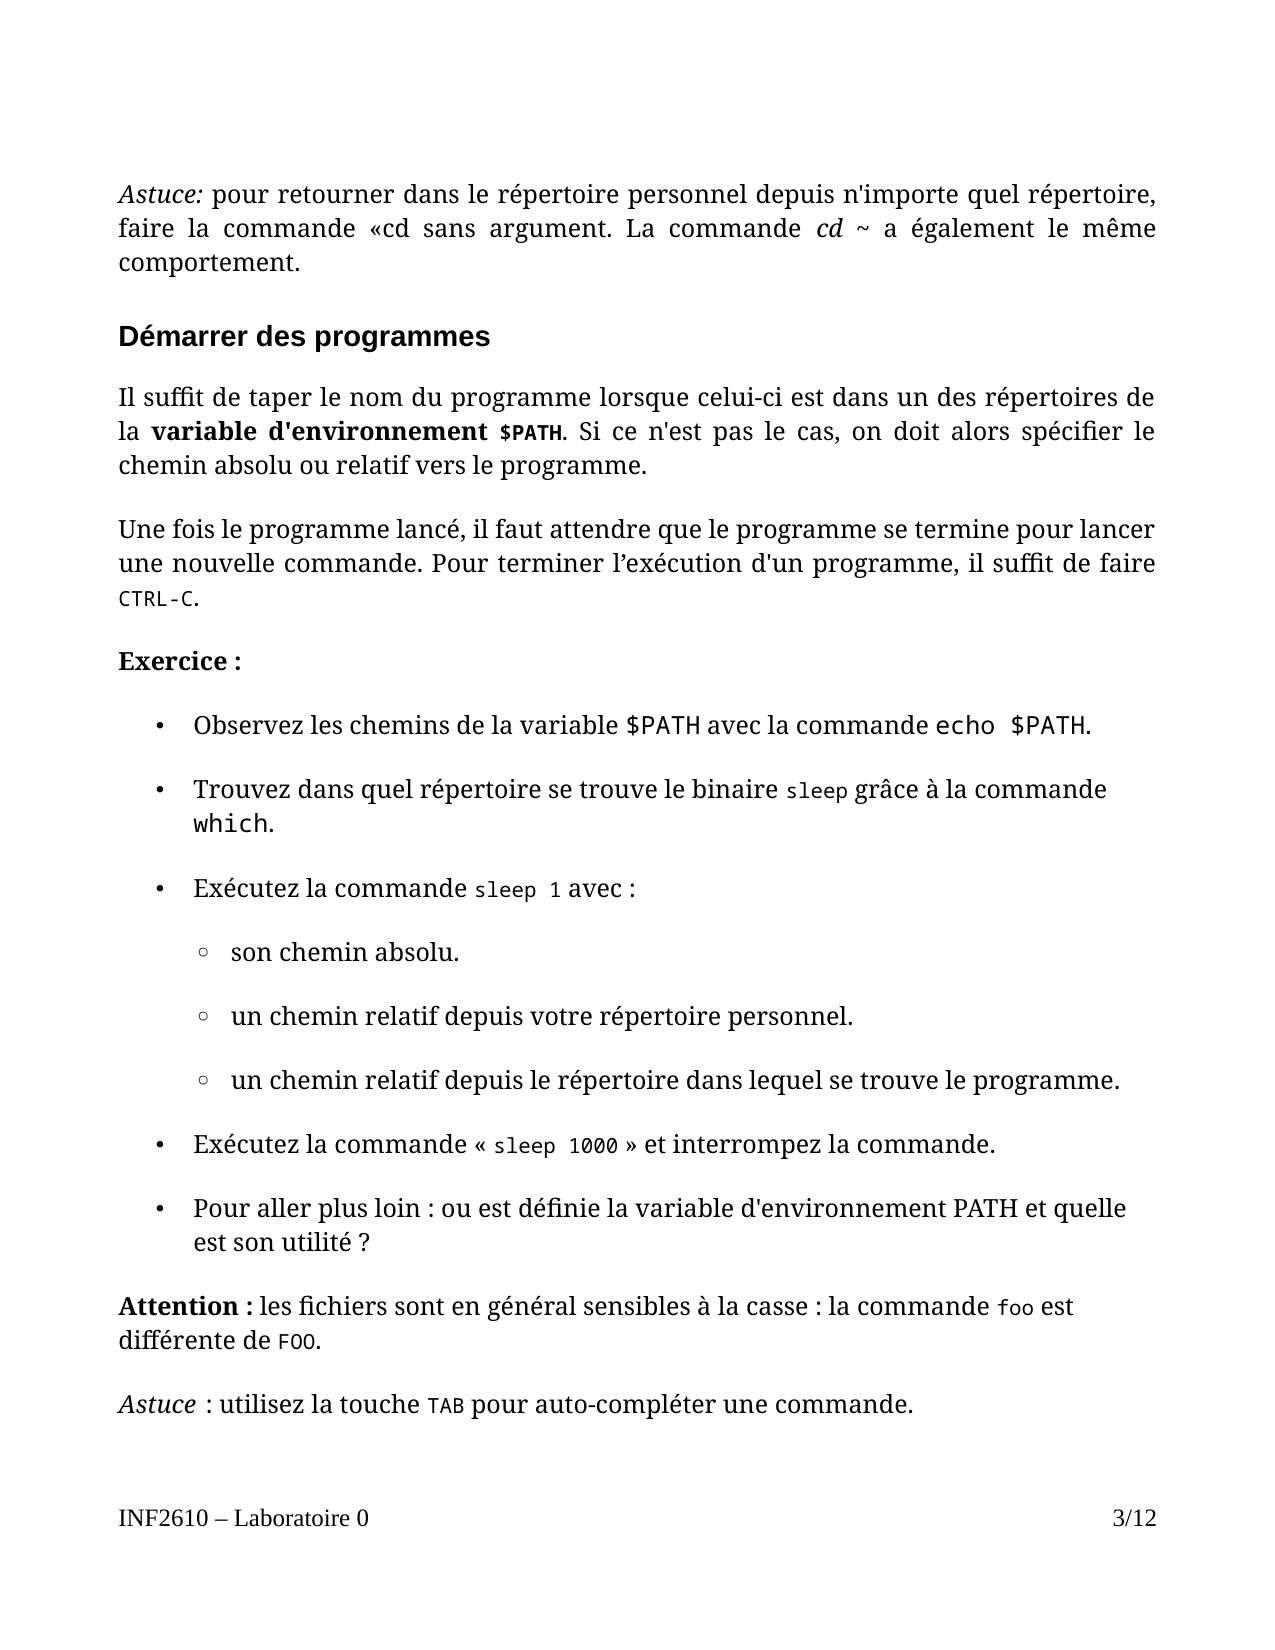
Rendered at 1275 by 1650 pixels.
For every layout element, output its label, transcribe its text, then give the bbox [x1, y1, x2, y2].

list un chemin relatif depuis votre répertoire personnel. [193, 998, 1157, 1032]
text Exercice : [118, 644, 1157, 678]
list Exécutez la commande « sleep 1000 » et interrompez la commande. [156, 1126, 1157, 1161]
list Observez les chemins de la variable $PATH avec la commande echo $PATH. [156, 708, 1157, 742]
list son chemin absolu. [193, 934, 1157, 968]
subtitle Démarrer des programmes [118, 318, 1157, 352]
text Attention : les fichiers sont en général sensibles à la casse : la commande foo est différente de FOO. [118, 1289, 1157, 1357]
text Une fois le programme lancé, il faut attendre que le programme se termine pour lancer une nouvelle commande. Pour terminer l’exécution d'un programme, il suffit de faire CTRL-C. [118, 512, 1157, 614]
list Pour aller plus loin : ou est définie la variable d'environnement PATH et quelle est son utilité ? [156, 1191, 1157, 1259]
list Trouvez dans quel répertoire se trouve le binaire sleep grâce à la commande which. [156, 772, 1157, 840]
text Astuce : utilisez la touche TAB pour auto-compléter une commande. [118, 1387, 1157, 1421]
list un chemin relatif depuis le répertoire dans lequel se trouve le programme. [193, 1062, 1157, 1096]
list Exécutez la commande sleep 1 avec : [156, 870, 1157, 904]
text Il suffit de taper le nom du programme lorsque celui-ci est dans un des répertoires de la variable d'environnement $PATH. Si ce n'est pas le cas, on doit alors spécifier le chemin absolu ou relatif vers le programme. [118, 379, 1157, 482]
text Astuce: pour retourner dans le répertoire personnel depuis n'importe quel répertoire, faire la commande «cd sans argument. La commande cd ~ a également le même comportement. [118, 176, 1157, 278]
